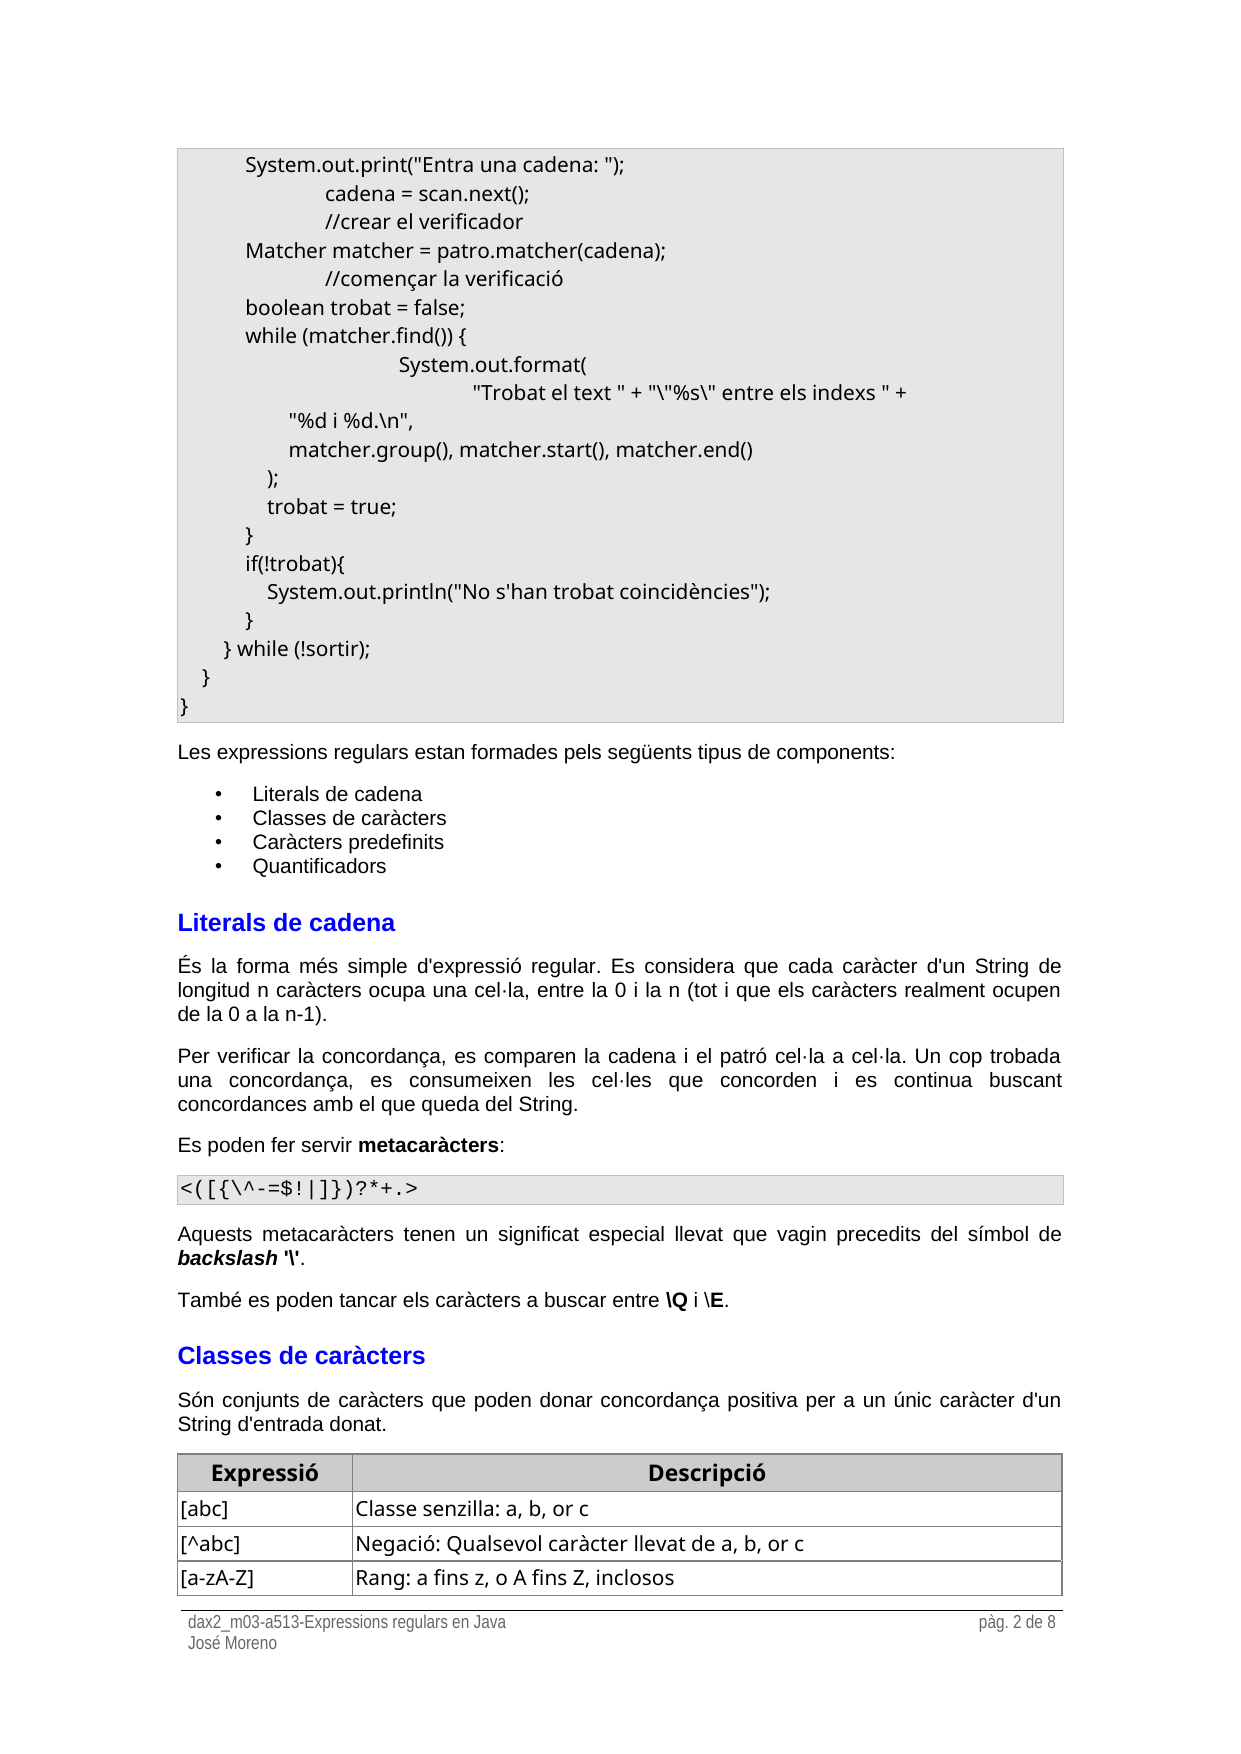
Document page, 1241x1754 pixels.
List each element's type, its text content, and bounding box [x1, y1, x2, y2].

subtitle Classes de caràcters [177, 1341, 1063, 1370]
list Caràcters predefinits [215, 830, 1063, 854]
table_cell [a-zA-Z] [178, 1562, 352, 1595]
table_header Descripció [353, 1455, 1061, 1491]
table_cell [^abc] [178, 1527, 352, 1560]
text } [178, 603, 1063, 631]
text boolean trobat = false; [178, 290, 1063, 318]
text System.out.format( [178, 347, 1063, 375]
text while (matcher.find()) { [178, 318, 1063, 347]
text if(!trobat){ [178, 546, 1063, 574]
table_cell Rang: a fins z, o A fins Z, inclosos [353, 1562, 1061, 1595]
list Classes de caràcters [215, 806, 1063, 830]
text cadena = scan.next(); [178, 176, 1063, 204]
text Es poden fer servir metacaràcters: [177, 1133, 1063, 1157]
text "Trobat el text " + "\"%s\" entre els indexs " + [178, 375, 1063, 403]
text System.out.println("No s'han trobat coincidències"); [178, 574, 1063, 603]
text Aquests metacaràcters tenen un significat especial llevat que vagin precedits del símbol de backslash '\'. [177, 1222, 1063, 1270]
table_cell Negació: Qualsevol caràcter llevat de a, b, or c [353, 1527, 1061, 1560]
text Són conjunts de caràcters que poden donar concordança positiva per a un únic caràcter d'un String d'entrada donat. [177, 1388, 1063, 1436]
text trobat = true; [178, 489, 1063, 517]
table_cell Classe senzilla: a, b, or c [353, 1492, 1061, 1526]
text És la forma més simple d'expressió regular. Es considera que cada caràcter d'un String de longitud n caràcters ocupa una cel·la, entre la 0 i la n (tot i que els caràcters realment ocupen de la 0 a la n-1). [177, 954, 1063, 1026]
text Les expressions regulars estan formades pels següents tipus de components: [177, 740, 1063, 764]
text //començar la verificació [178, 261, 1063, 290]
text "%d i %d.\n", [178, 403, 1063, 432]
text } [178, 659, 1063, 688]
text } [178, 517, 1063, 546]
text Per verificar la concordança, es comparen la cadena i el patró cel·la a cel·la. Un cop trobada una concordança, es consumeixen les cel·les que concorden i es continua buscant concordances amb el que queda del String. [177, 1043, 1063, 1115]
text També es poden tancar els caràcters a buscar entre \Q i \E. [177, 1288, 1063, 1312]
text matcher.group(), matcher.start(), matcher.end() [178, 432, 1063, 460]
list Literals de cadena [215, 782, 1063, 806]
text } [178, 688, 1063, 722]
text ); [178, 460, 1063, 489]
text <([{\^-=$!|]})?*+.> [178, 1176, 1063, 1204]
text Matcher matcher = patro.matcher(cadena); [178, 233, 1063, 261]
subtitle Literals de cadena [177, 907, 1063, 936]
text System.out.print("Entra una cadena: "); [178, 149, 1063, 176]
table_cell [abc] [178, 1492, 352, 1526]
text } while (!sortir); [178, 631, 1063, 659]
list Quantificadors [215, 854, 1063, 878]
table_header Expressió [178, 1455, 352, 1491]
text //crear el verificador [178, 204, 1063, 233]
